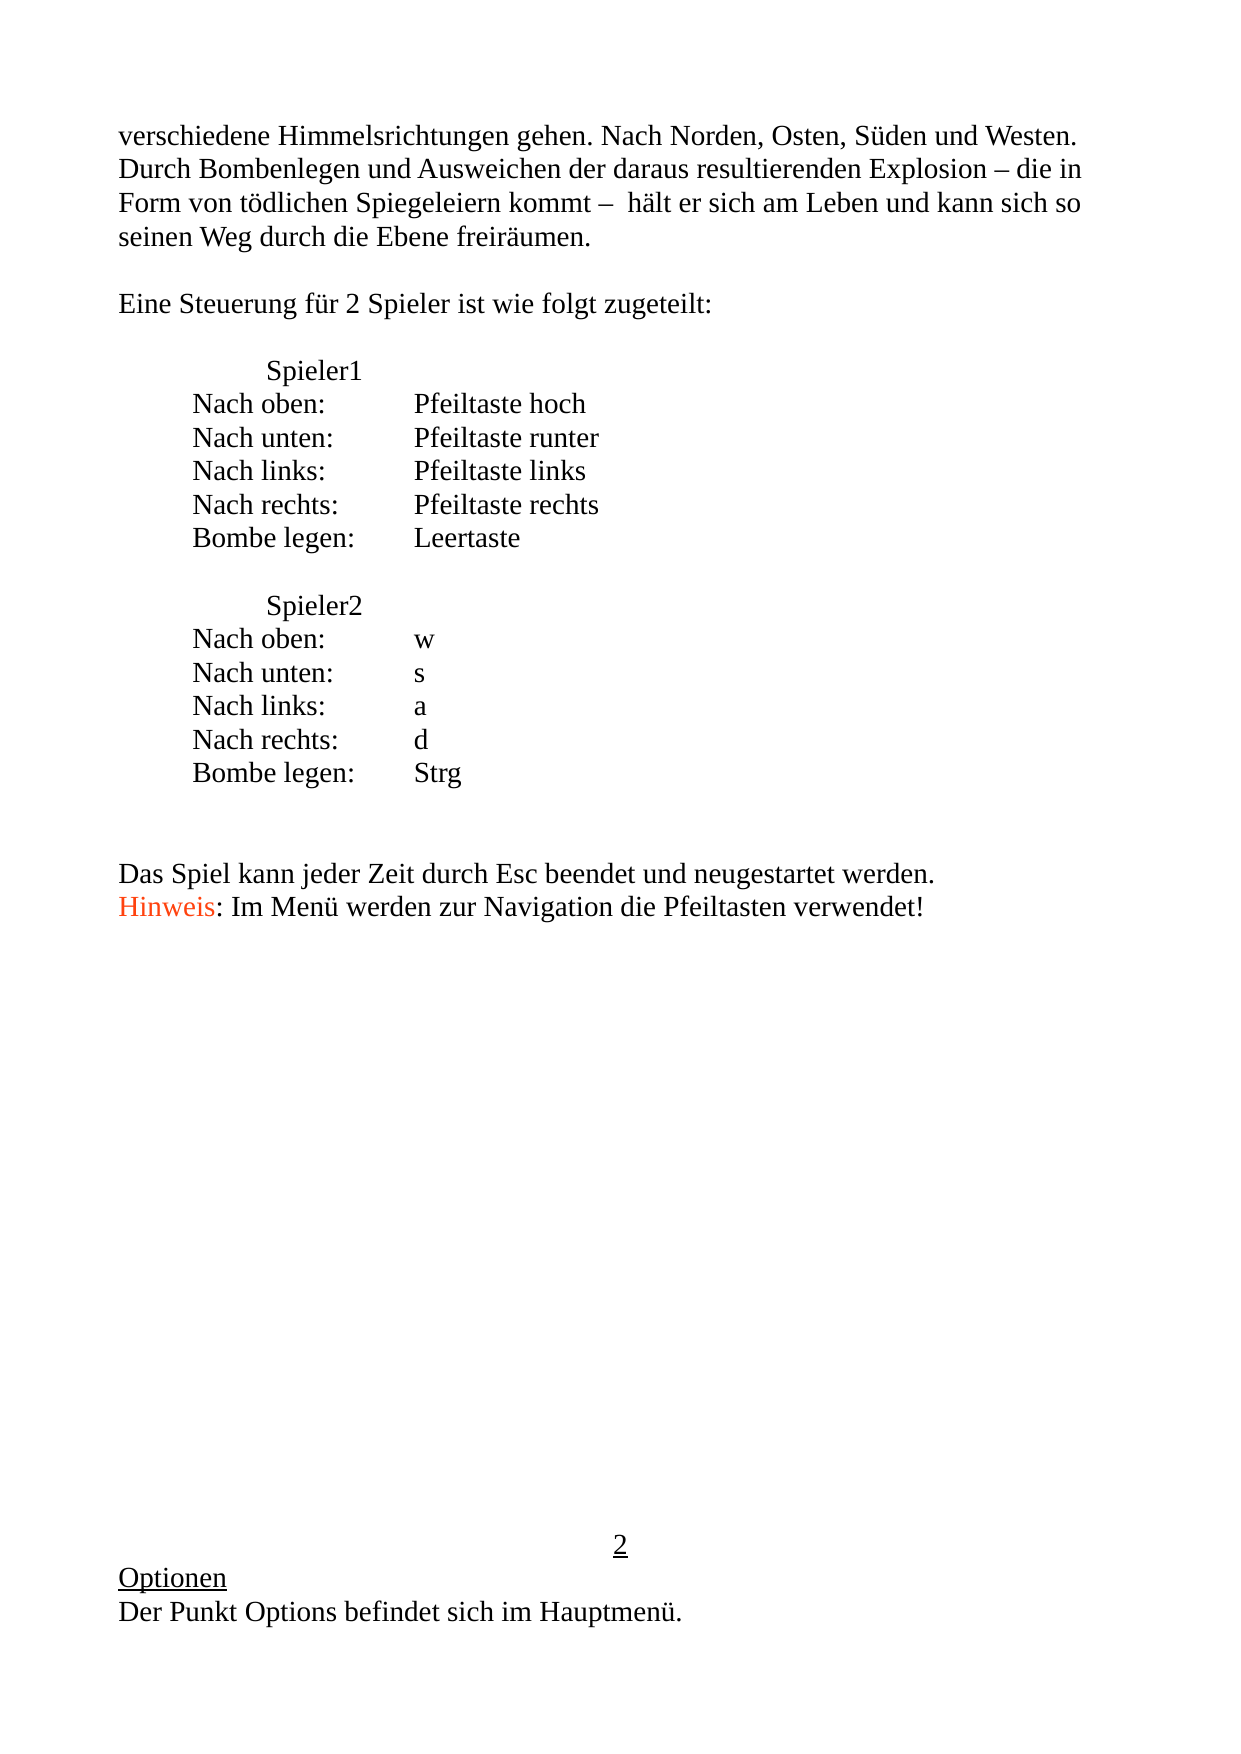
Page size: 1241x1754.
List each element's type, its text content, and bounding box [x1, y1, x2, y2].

text Nach oben: w [118, 621, 1122, 655]
text Nach unten: Pfeiltaste runter [118, 420, 1122, 453]
text Nach unten: s [118, 655, 1122, 688]
text Nach rechts: Pfeiltaste rechts [118, 487, 1122, 521]
text verschiedene Himmelsrichtungen gehen. Nach Norden, Osten, Süden und Westen. Durch Bombenlegen und Ausweichen der daraus resultierenden Explosion – die in Form von tödlichen Spiegeleiern kommt – hält er sich am Leben und kann sich so seinen Weg durch die Ebene freiräumen. [118, 118, 1122, 252]
text Hinweis: Im Menü werden zur Navigation die Pfeiltasten verwendet! [118, 889, 1122, 923]
text Spieler1 [118, 353, 1122, 386]
text Optionen [118, 1560, 1122, 1594]
text Nach oben: Pfeiltaste hoch [118, 386, 1122, 420]
text Das Spiel kann jeder Zeit durch Esc beendet und neugestartet werden. [118, 856, 1122, 889]
text Nach links: a [118, 688, 1122, 722]
text 2 [118, 1527, 1122, 1560]
text Nach links: Pfeiltaste links [118, 453, 1122, 487]
text Bombe legen: Leertaste [118, 521, 1122, 554]
text Spieler2 [118, 588, 1122, 621]
text Der Punkt Options befindet sich im Hauptmenü. [118, 1594, 1122, 1627]
text Bombe legen: Strg [118, 755, 1122, 789]
text Nach rechts: d [118, 722, 1122, 755]
text Eine Steuerung für 2 Spieler ist wie folgt zugeteilt: [118, 286, 1122, 319]
